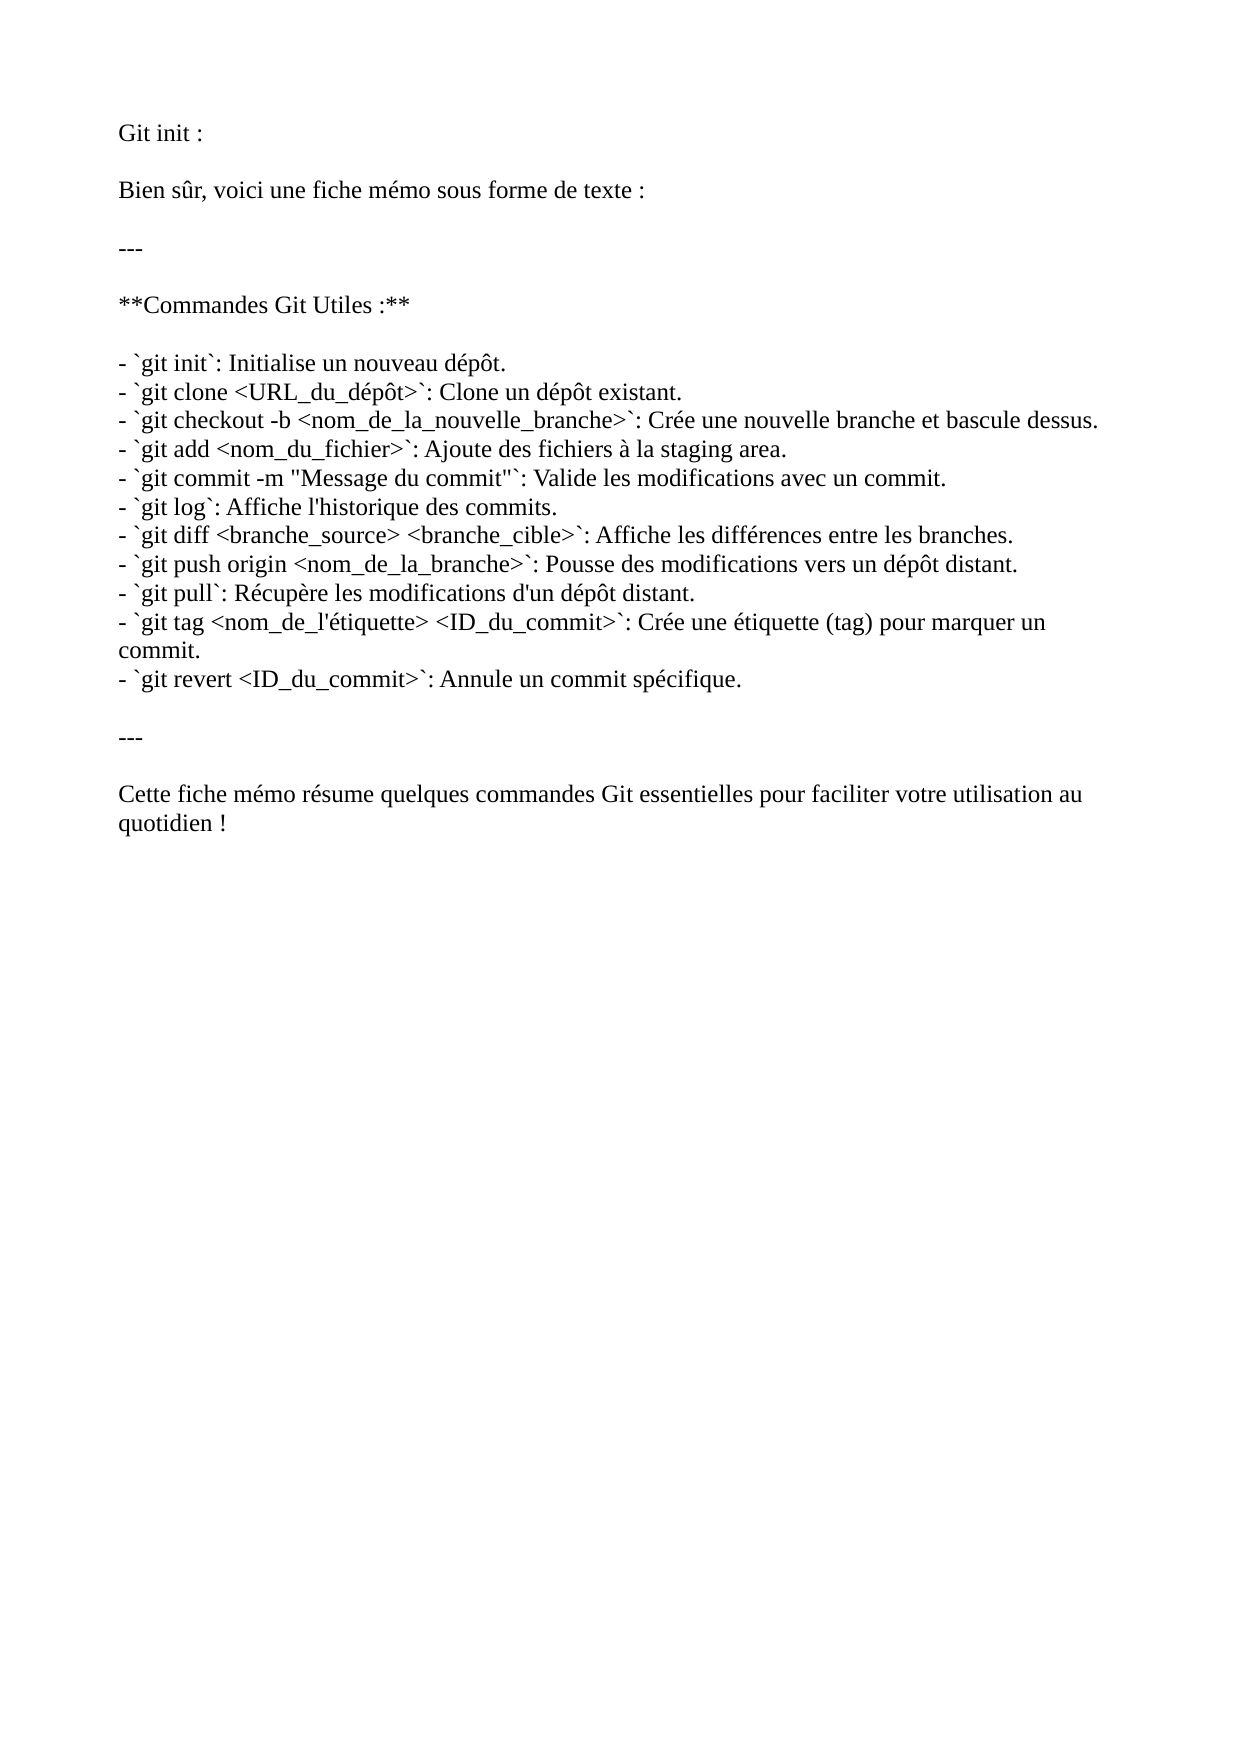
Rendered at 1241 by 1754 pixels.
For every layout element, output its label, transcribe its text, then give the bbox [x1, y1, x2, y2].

text - `git revert <ID_du_commit>`: Annule un commit spécifique. [118, 664, 1122, 693]
text Cette fiche mémo résume quelques commandes Git essentielles pour faciliter votre utilisation au quotidien ! [118, 779, 1122, 837]
text - `git checkout -b <nom_de_la_nouvelle_branche>`: Crée une nouvelle branche et bascule dessus. [118, 406, 1122, 434]
text - `git commit -m "Message du commit"`: Valide les modifications avec un commit. [118, 463, 1122, 492]
text --- [118, 722, 1122, 751]
text Git init : [118, 118, 1122, 147]
text - `git clone <URL_du_dépôt>`: Clone un dépôt existant. [118, 377, 1122, 406]
text - `git log`: Affiche l'historique des commits. [118, 492, 1122, 521]
text **Commandes Git Utiles :** [118, 291, 1122, 319]
text --- [118, 233, 1122, 262]
text - `git tag <nom_de_l'étiquette> <ID_du_commit>`: Crée une étiquette (tag) pour marquer un commit. [118, 607, 1122, 664]
text - `git pull`: Récupère les modifications d'un dépôt distant. [118, 578, 1122, 607]
text - `git init`: Initialise un nouveau dépôt. [118, 348, 1122, 377]
text - `git add <nom_du_fichier>`: Ajoute des fichiers à la staging area. [118, 434, 1122, 463]
text - `git push origin <nom_de_la_branche>`: Pousse des modifications vers un dépôt distant. [118, 549, 1122, 578]
text - `git diff <branche_source> <branche_cible>`: Affiche les différences entre les branches. [118, 521, 1122, 549]
text Bien sûr, voici une fiche mémo sous forme de texte : [118, 176, 1122, 204]
